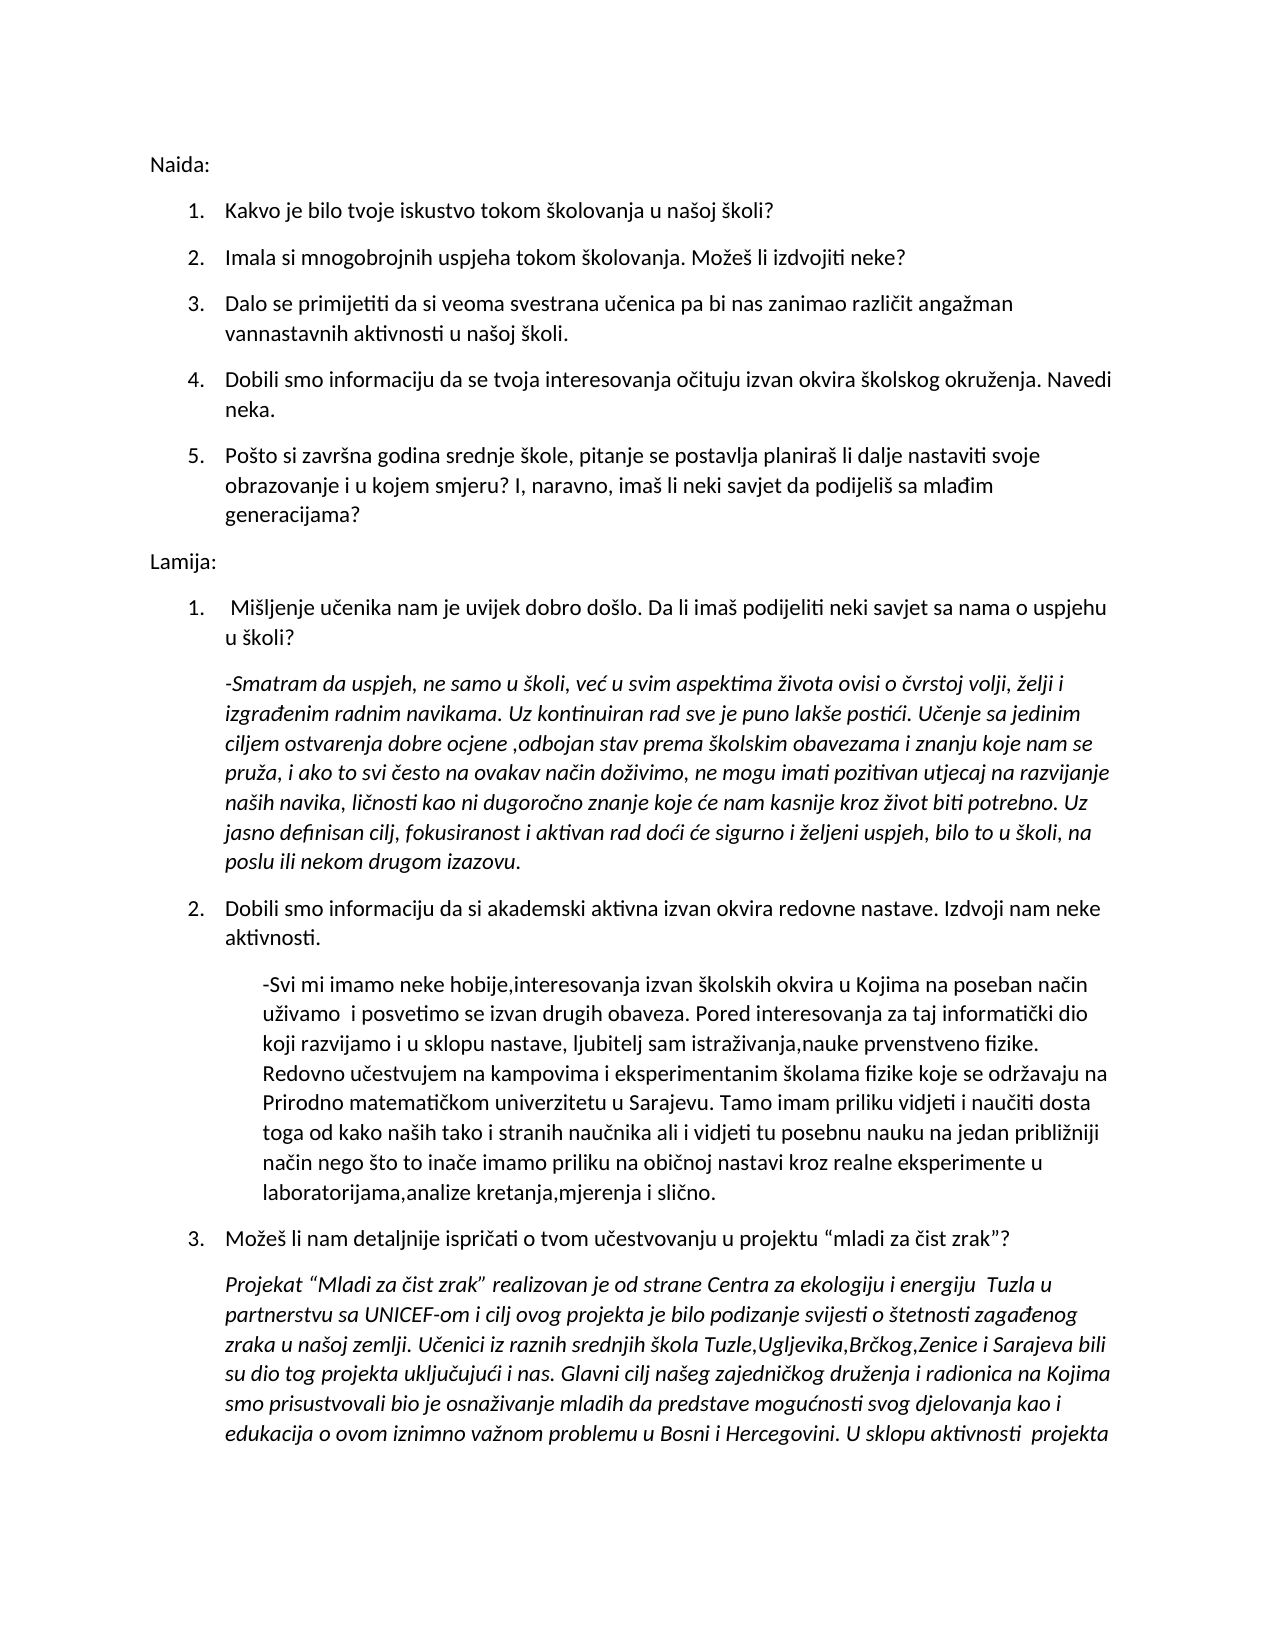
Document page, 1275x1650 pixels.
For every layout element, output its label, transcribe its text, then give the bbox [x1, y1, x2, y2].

list -Svi mi imamo neke hobije,interesovanja izvan školskih okvira u Kojima na poseban način uživamo i posvetimo se izvan drugih obaveza. Pored interesovanja za taj informatički dio koji razvijamo i u sklopu nastave, ljubitelj sam istraživanja,nauke prvenstveno fizike. Redovno učestvujem na kampovima i eksperimentanim školama fizike koje se održavaju na Prirodno matematičkom univerzitetu u Sarajevu. Tamo imam priliku vidjeti i naučiti dosta toga od kako naših tako i stranih naučnika ali i vidjeti tu posebnu nauku na jedan približniji način nego što to inače imamo priliku na običnoj nastavi kroz realne eksperimente u laboratorijama,analize kretanja,mjerenja i slično. [262, 970, 1125, 1206]
list -Smatram da uspjeh, ne samo u školi, već u svim aspektima života ovisi o čvrstoj volji, želji i izgrađenim radnim navikama. Uz kontinuiran rad sve je puno lakše postići. Učenje sa jedinim ciljem ostvarenja dobre ocjene ,odbojan stav prema školskim obavezama i znanju koje nam se pruža, i ako to svi često na ovakav način doživimo, ne mogu imati pozitivan utjecaj na razvijanje naših navika, ličnosti kao ni dugoročno znanje koje će nam kasnije kroz život biti potrebno. Uz jasno definisan cilj, fokusiranost i aktivan rad doći će sigurno i željeni uspjeh, bilo to u školi, na poslu ili nekom drugom izazovu. [225, 669, 1125, 875]
list Imala si mnogobrojnih uspjeha tokom školovanja. Možeš li izdvojiti neke? [187, 243, 1125, 271]
list Kakvo je bilo tvoje iskustvo tokom školovanja u našoj školi? [187, 196, 1125, 224]
list Dalo se primijetiti da si veoma svestrana učenica pa bi nas zanimao različit angažman vannastavnih aktivnosti u našoj školi. [187, 289, 1125, 347]
list Pošto si završna godina srednje škole, pitanje se postavlja planiraš li dalje nastaviti svoje obrazovanje i u kojem smjeru? I, naravno, imaš li neki savjet da podijeliš sa mlađim generacijama? [187, 441, 1125, 528]
text Lamija: [150, 547, 1125, 575]
list Mišljenje učenika nam je uvijek dobro došlo. Da li imaš podijeliti neki savjet sa nama o uspjehu u školi? [187, 593, 1125, 651]
list Možeš li nam detaljnije ispričati o tvom učestvovanju u projektu “mladi za čist zrak”? [187, 1224, 1125, 1252]
text Naida: [150, 150, 1125, 178]
list Dobili smo informaciju da se tvoja interesovanja očituju izvan okvira školskog okruženja. Navedi neka. [187, 365, 1125, 423]
list Projekat “Mladi za čist zrak” realizovan je od strane Centra za ekologiju i energiju Tuzla u partnerstvu sa UNICEF-om i cilj ovog projekta je bilo podizanje svijesti o štetnosti zagađenog zraka u našoj zemlji. Učenici iz raznih srednjih škola Tuzle,Ugljevika,Brčkog,Zenice i Sarajeva bili su dio tog projekta uključujući i nas. Glavni cilj našeg zajedničkog druženja i radionica na Kojima smo prisustvovali bio je osnaživanje mladih da predstave mogućnosti svog djelovanja kao i edukacija o ovom iznimno važnom problemu u Bosni i Hercegovini. U sklopu aktivnosti projekta [225, 1270, 1125, 1447]
list Dobili smo informaciju da si akademski aktivna izvan okvira redovne nastave. Izdvoji nam neke aktivnosti. [187, 894, 1125, 951]
